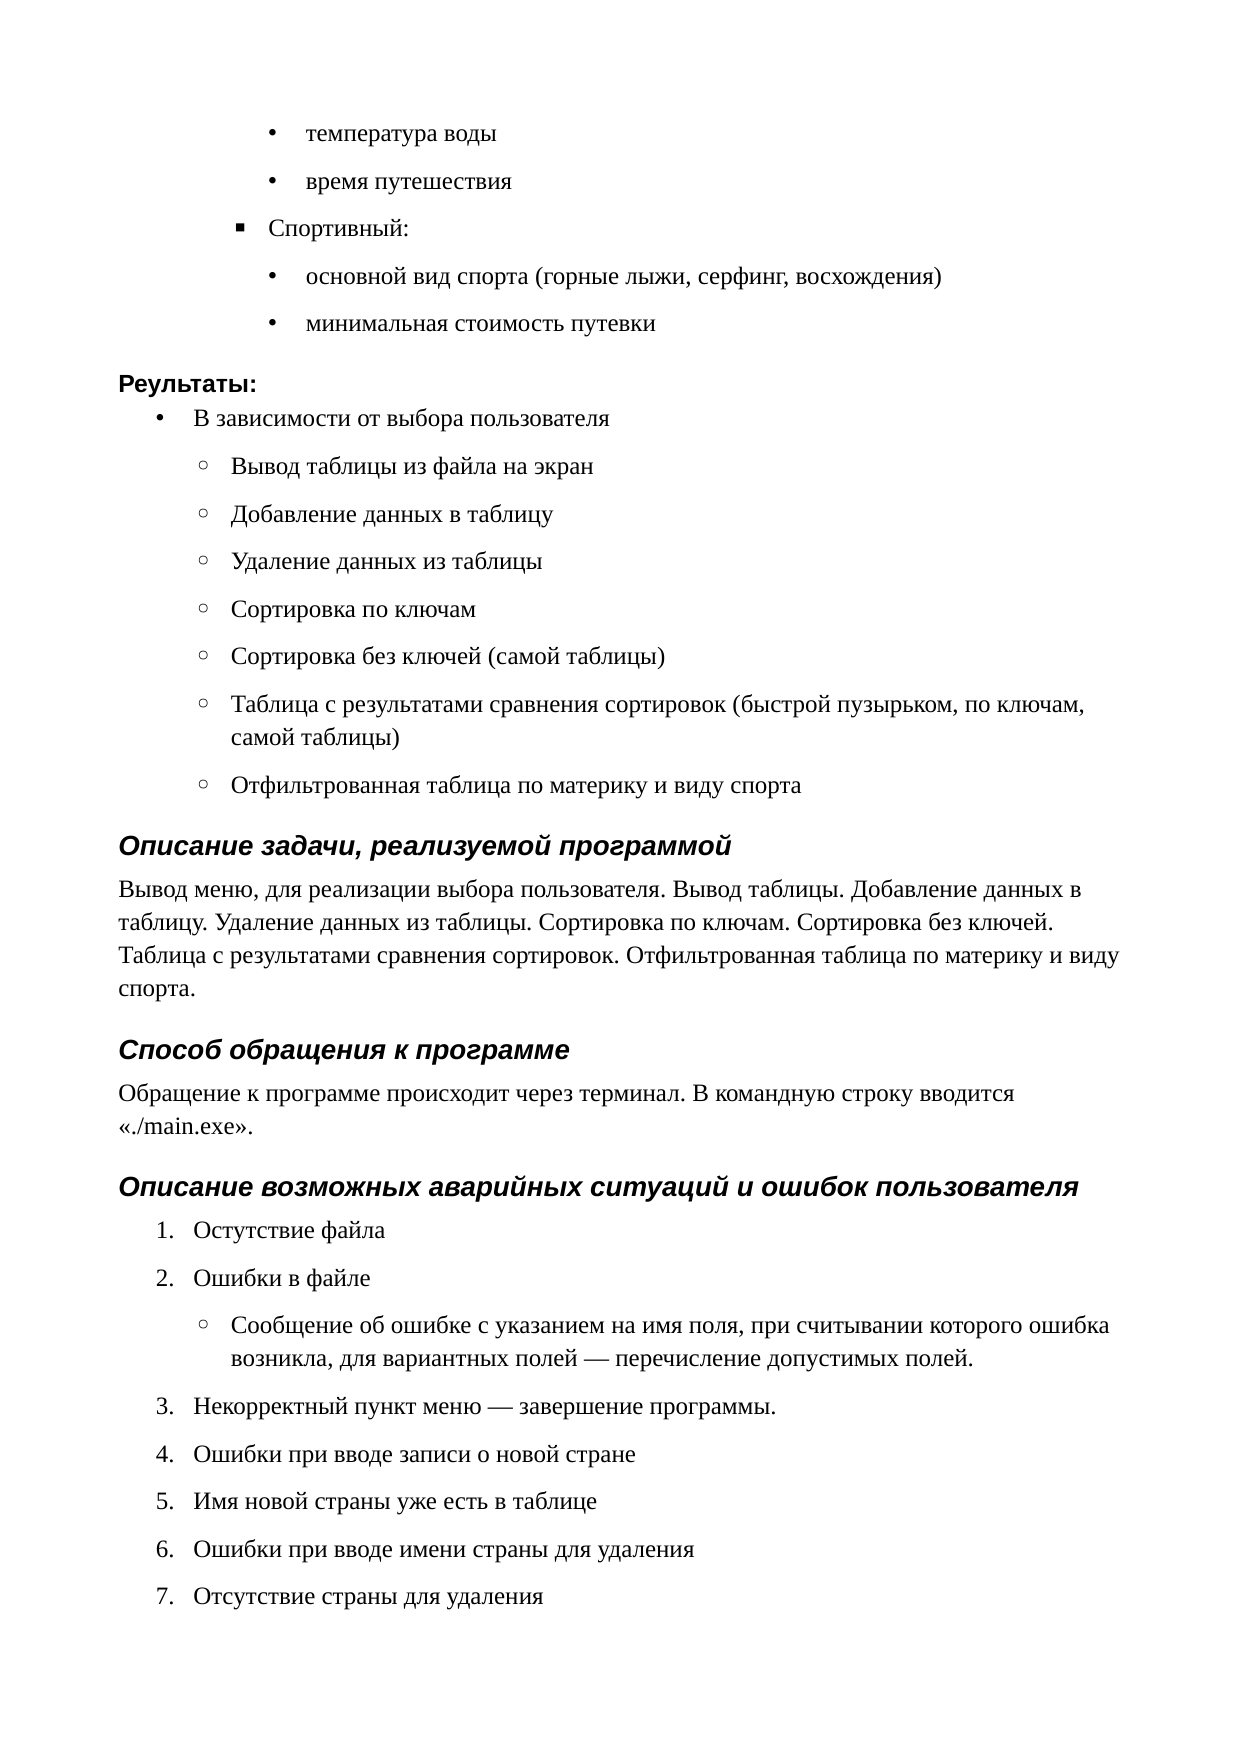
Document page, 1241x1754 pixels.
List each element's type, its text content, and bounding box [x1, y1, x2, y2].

list Сообщение об ошибке с указанием на имя поля, при считывании которого ошибка возникла, для вариантных полей — перечисление допустимых полей. [193, 1310, 1122, 1372]
list Таблица с результатами сравнения сортировок (быстрой пузырьком, по ключам, самой таблицы) [193, 689, 1122, 751]
list время путешествия [268, 166, 1122, 194]
subtitle Описание задачи, реализуемой программой [118, 830, 1122, 862]
list Удаление данных из таблицы [193, 546, 1122, 575]
list температура воды [268, 118, 1122, 147]
subtitle Описание возможных аварийных ситуаций и ошибок пользователя [118, 1171, 1122, 1203]
list Ошибки в файле [156, 1263, 1122, 1292]
subtitle Реультаты: [118, 369, 1122, 397]
list Отфильтрованная таблица по материку и виду спорта [193, 770, 1122, 798]
list Сортировка без ключей (самой таблицы) [193, 641, 1122, 670]
list Некорректный пункт меню — завершение программы. [156, 1391, 1122, 1420]
list Имя новой страны уже есть в таблице [156, 1486, 1122, 1515]
list В зависимости от выбора пользователя [156, 403, 1122, 432]
list Вывод таблицы из файла на экран [193, 451, 1122, 480]
list Ошибки при вводе записи о новой стране [156, 1439, 1122, 1467]
list Спортивный: [231, 213, 1122, 242]
list Сортировка по ключам [193, 594, 1122, 623]
list минимальная стоимость путевки [268, 308, 1122, 337]
subtitle Способ обращения к программе [118, 1033, 1122, 1065]
text Обращение к программе происходит через терминал. В командную строку вводится «./main.exe». [118, 1078, 1122, 1139]
list Остутствие файла [156, 1215, 1122, 1244]
list Отсутствие страны для удаления [156, 1581, 1122, 1610]
list Добавление данных в таблицу [193, 499, 1122, 527]
text Вывод меню, для реализации выбора пользователя. Вывод таблицы. Добавление данных в таблицу. Удаление данных из таблицы. Сортировка по ключам. Сортировка без ключей. Таблица с результатами сравнения сортировок. Отфильтрованная таблица по материку и виду спорта. [118, 874, 1122, 1002]
list основной вид спорта (горные лыжи, серфинг, восхождения) [268, 261, 1122, 290]
list Ошибки при вводе имени страны для удаления [156, 1534, 1122, 1563]
